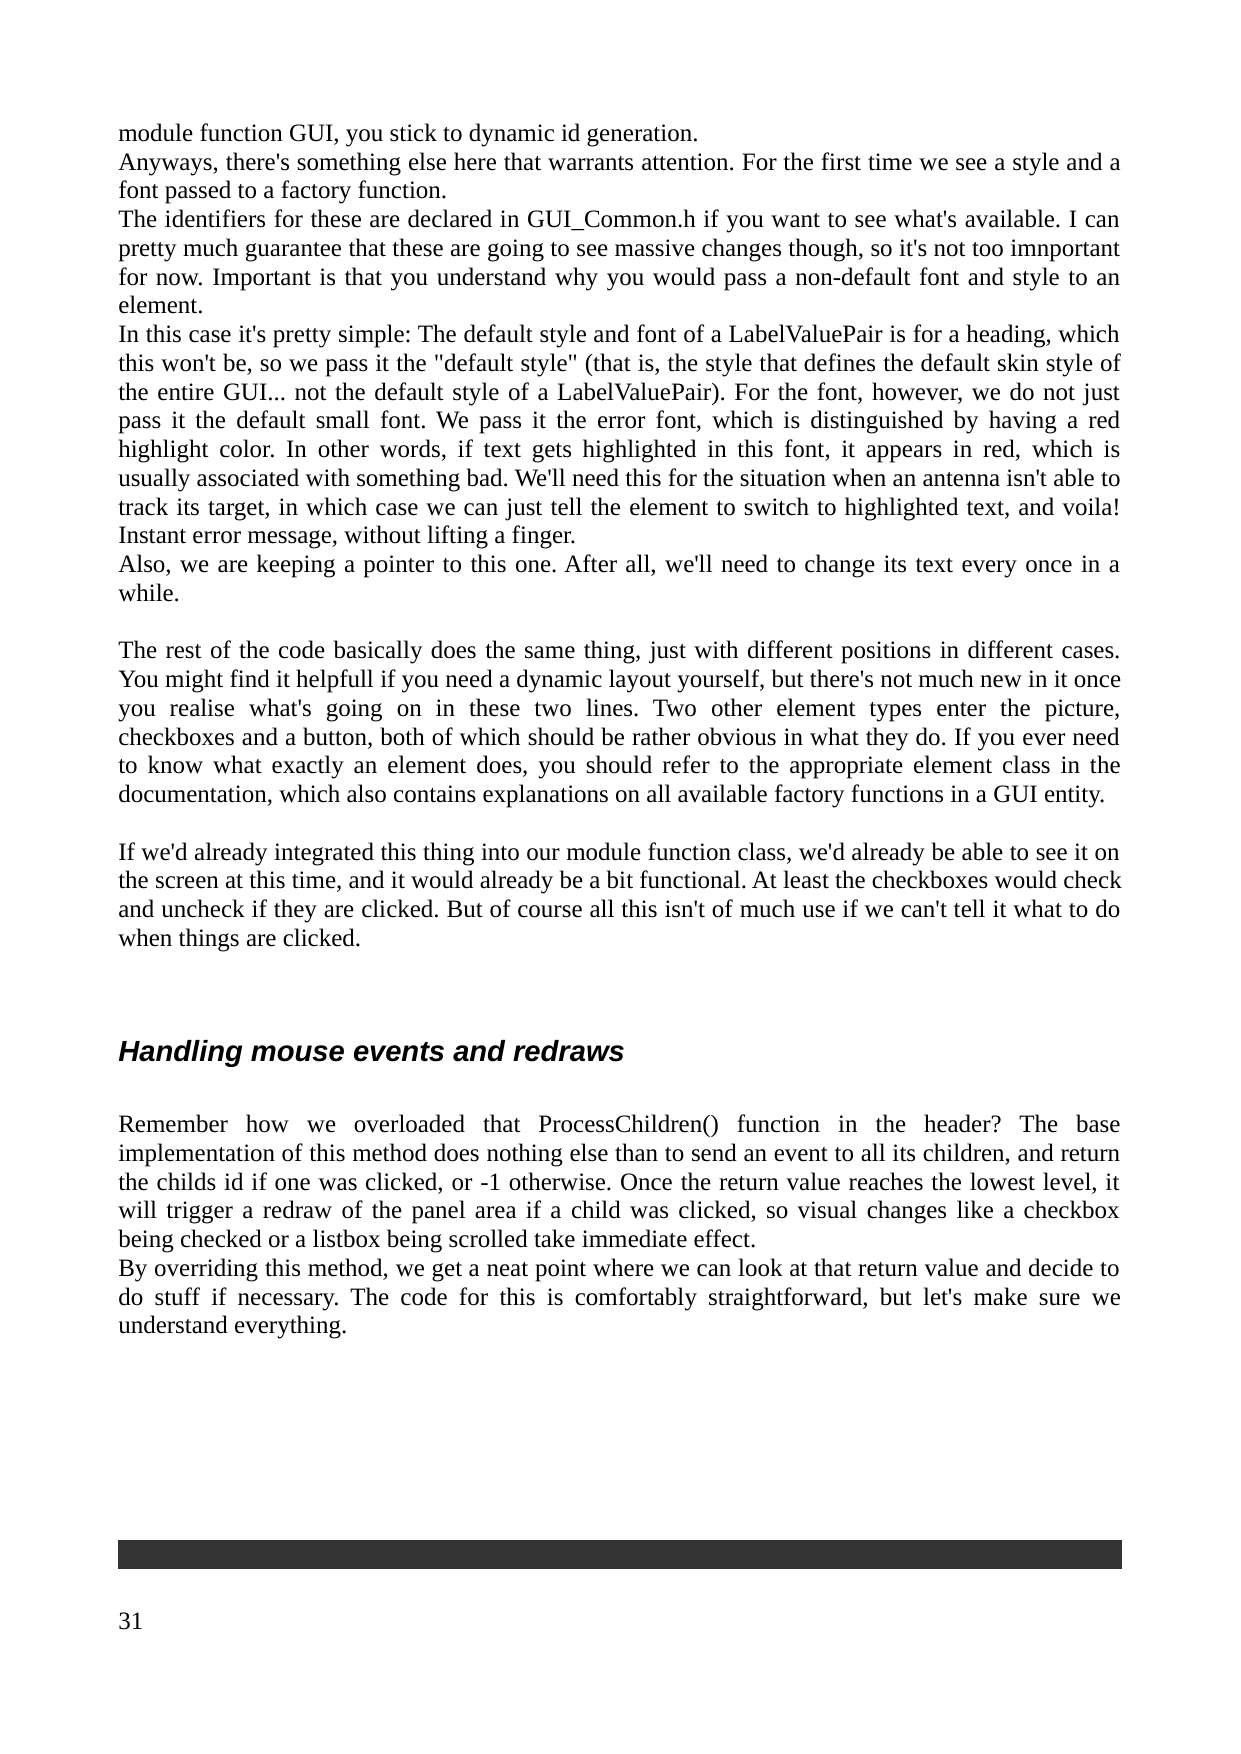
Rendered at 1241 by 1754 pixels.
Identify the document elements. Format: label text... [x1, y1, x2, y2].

text By overriding this method, we get a neat point where we can look at that return value and decide to do stuff if necessary. The code for this is comfortably straightforward, but let's make sure we understand everything. [118, 1253, 1122, 1339]
subtitle Handling mouse events and redraws [118, 1034, 1122, 1068]
text module function GUI, you stick to dynamic id generation. [118, 118, 1122, 147]
text Also, we are keeping a pointer to this one. After all, we'll need to change its text every once in a while. [118, 549, 1122, 607]
text If we'd already integrated this thing into our module function class, we'd already be able to see it on the screen at this time, and it would already be a bit functional. At least the checkboxes would check and uncheck if they are clicked. But of course all this isn't of much use if we can't tell it what to do when things are clicked. [118, 837, 1122, 952]
text The identifiers for these are declared in GUI_Common.h if you want to see what's available. I can pretty much guarantee that these are going to see massive changes though, so it's not too imnportant for now. Important is that you understand why you would pass a non-default font and style to an element. [118, 204, 1122, 319]
text Remember how we overloaded that ProcessChildren() function in the header? The base implementation of this method does nothing else than to send an event to all its children, and return the childs id if one was clicked, or -1 otherwise. Once the return value reaches the lowest level, it will trigger a redraw of the panel area if a child was clicked, so visual changes like a checkbox being checked or a listbox being scrolled take immediate effect. [118, 1109, 1122, 1253]
text In this case it's pretty simple: The default style and font of a LabelValuePair is for a heading, which this won't be, so we pass it the "default style" (that is, the style that defines the default skin style of the entire GUI... not the default style of a LabelValuePair). For the font, however, we do not just pass it the default small font. We pass it the error font, which is distinguished by having a red highlight color. In other words, if text gets highlighted in this font, it appears in red, which is usually associated with something bad. We'll need this for the situation when an antenna isn't able to track its target, in which case we can just tell the element to switch to highlighted text, and voila! Instant error message, without lifting a finger. [118, 319, 1122, 549]
text Anyways, there's something else here that warrants attention. For the first time we see a style and a font passed to a factory function. [118, 147, 1122, 204]
text The rest of the code basically does the same thing, just with different positions in different cases. You might find it helpfull if you need a dynamic layout yourself, but there's not much new in it once you realise what's going on in these two lines. Two other element types enter the picture, checkboxes and a button, both of which should be rather obvious in what they do. If you ever need to know what exactly an element does, you should refer to the appropriate element class in the documentation, which also contains explanations on all available factory functions in a GUI entity. [118, 636, 1122, 808]
